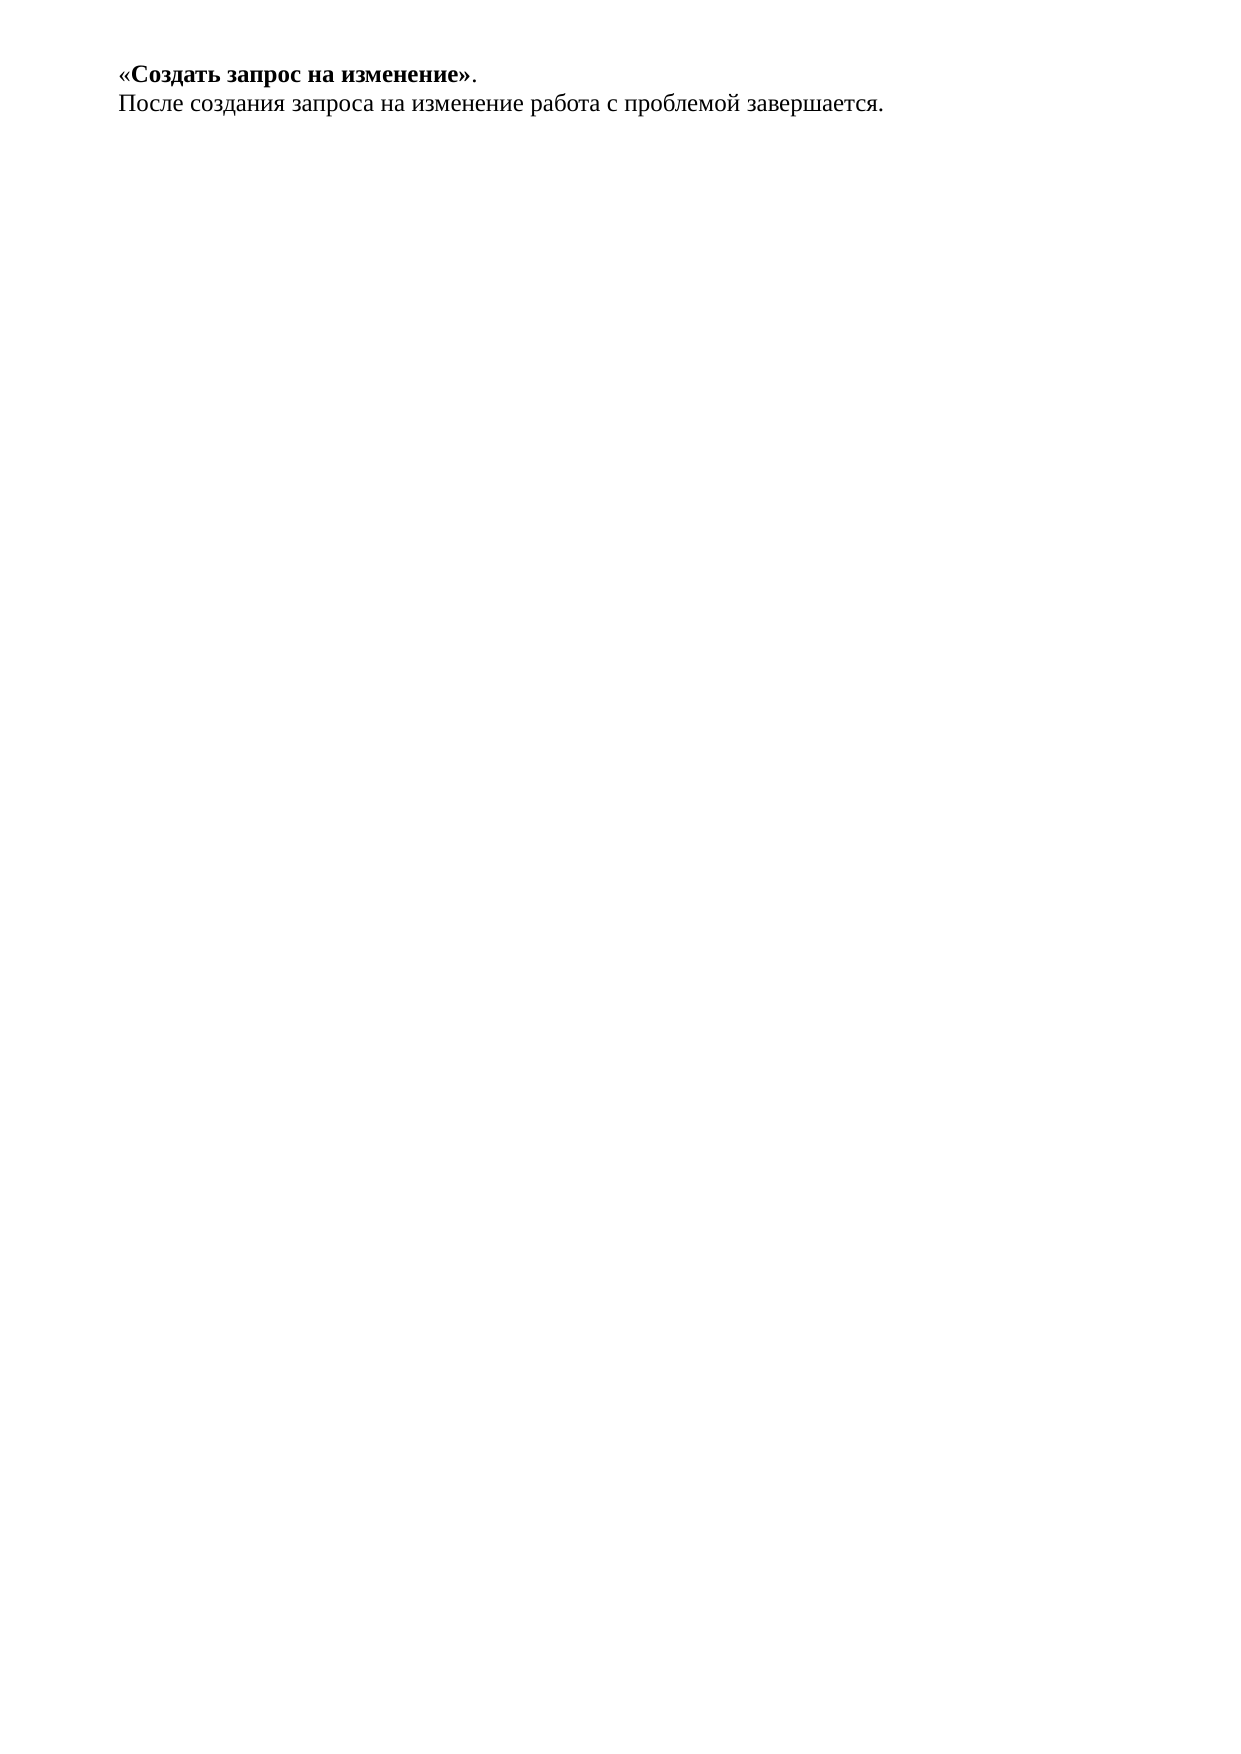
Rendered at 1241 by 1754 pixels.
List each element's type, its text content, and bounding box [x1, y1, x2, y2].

text После создания запроса на изменение работа с проблемой завершается. [118, 88, 1181, 117]
text «Создать запрос на изменение». [118, 59, 1181, 88]
